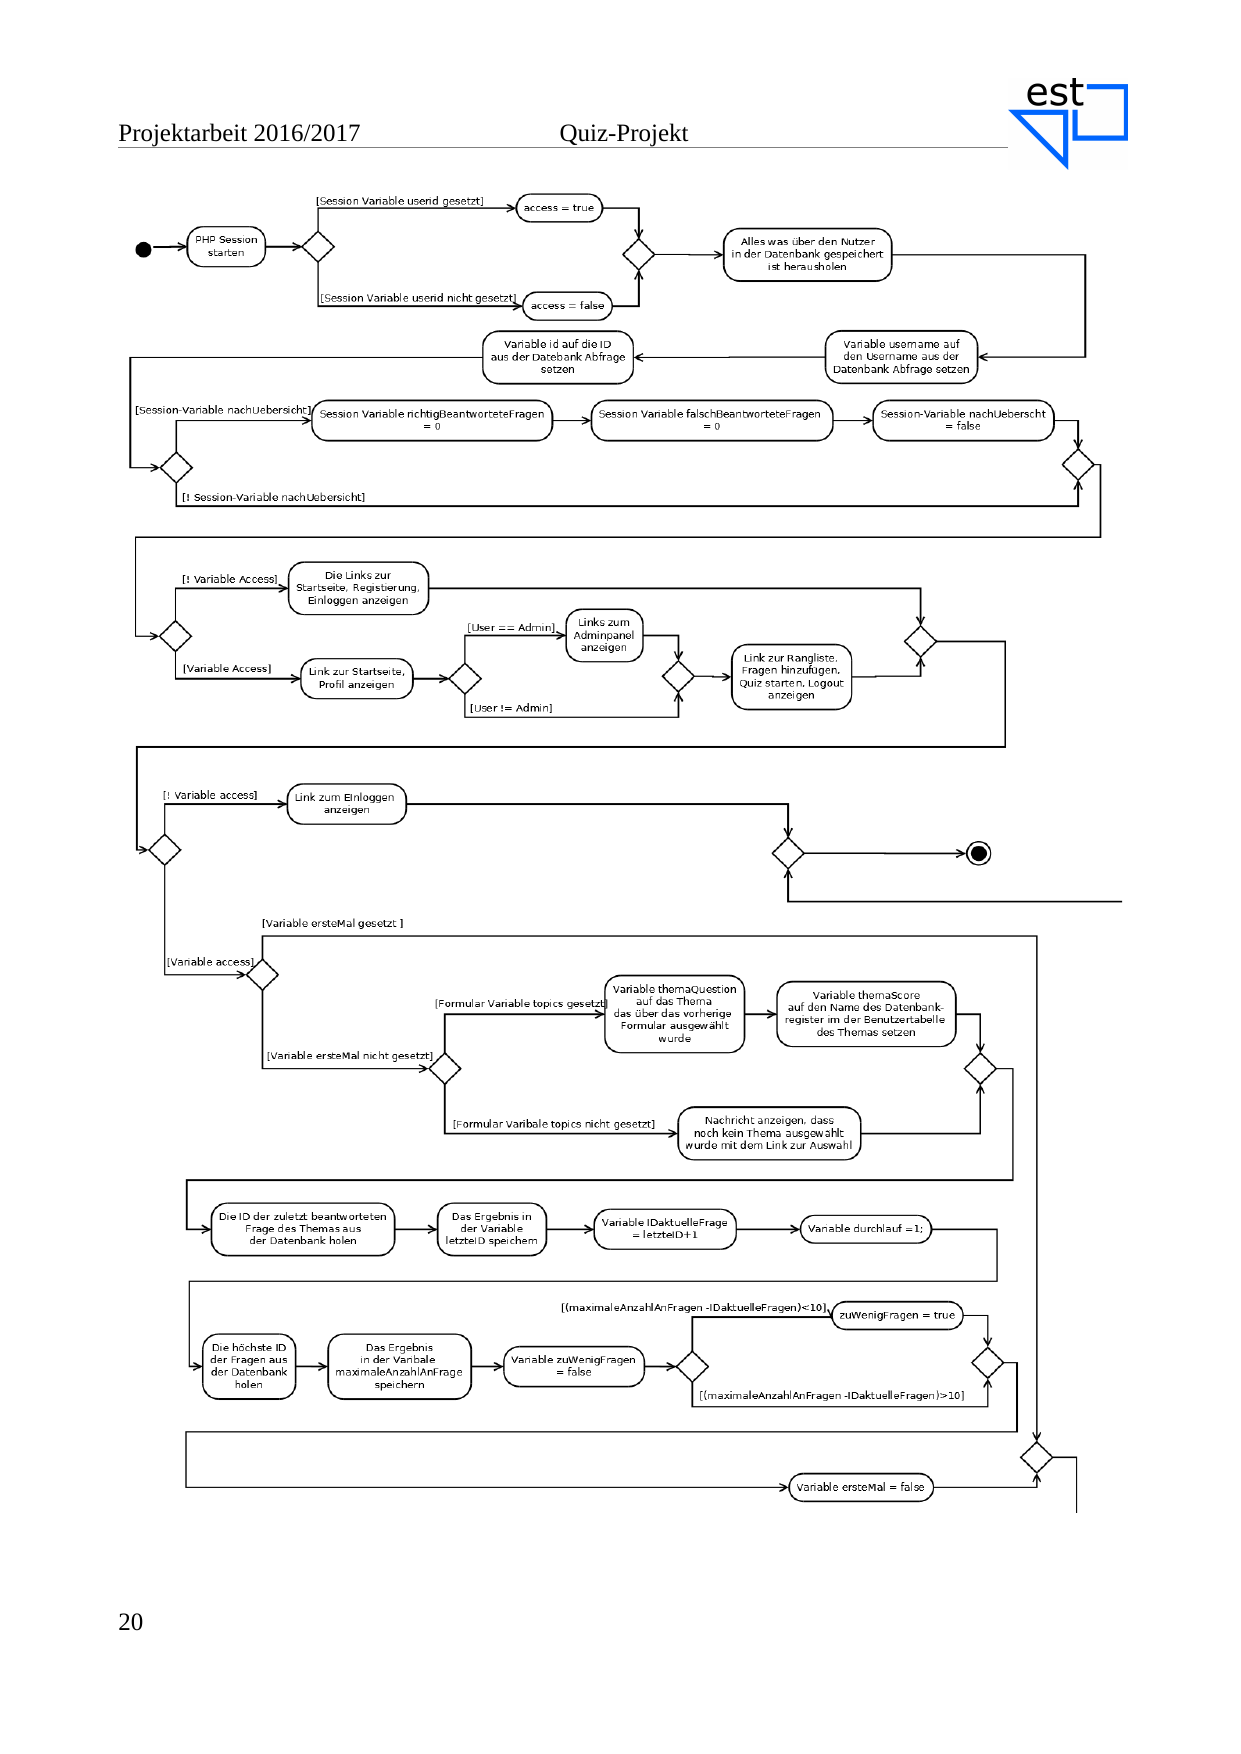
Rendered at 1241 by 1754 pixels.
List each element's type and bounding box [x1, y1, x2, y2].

picture [118, 176, 1123, 1513]
picture [1008, 78, 1128, 170]
